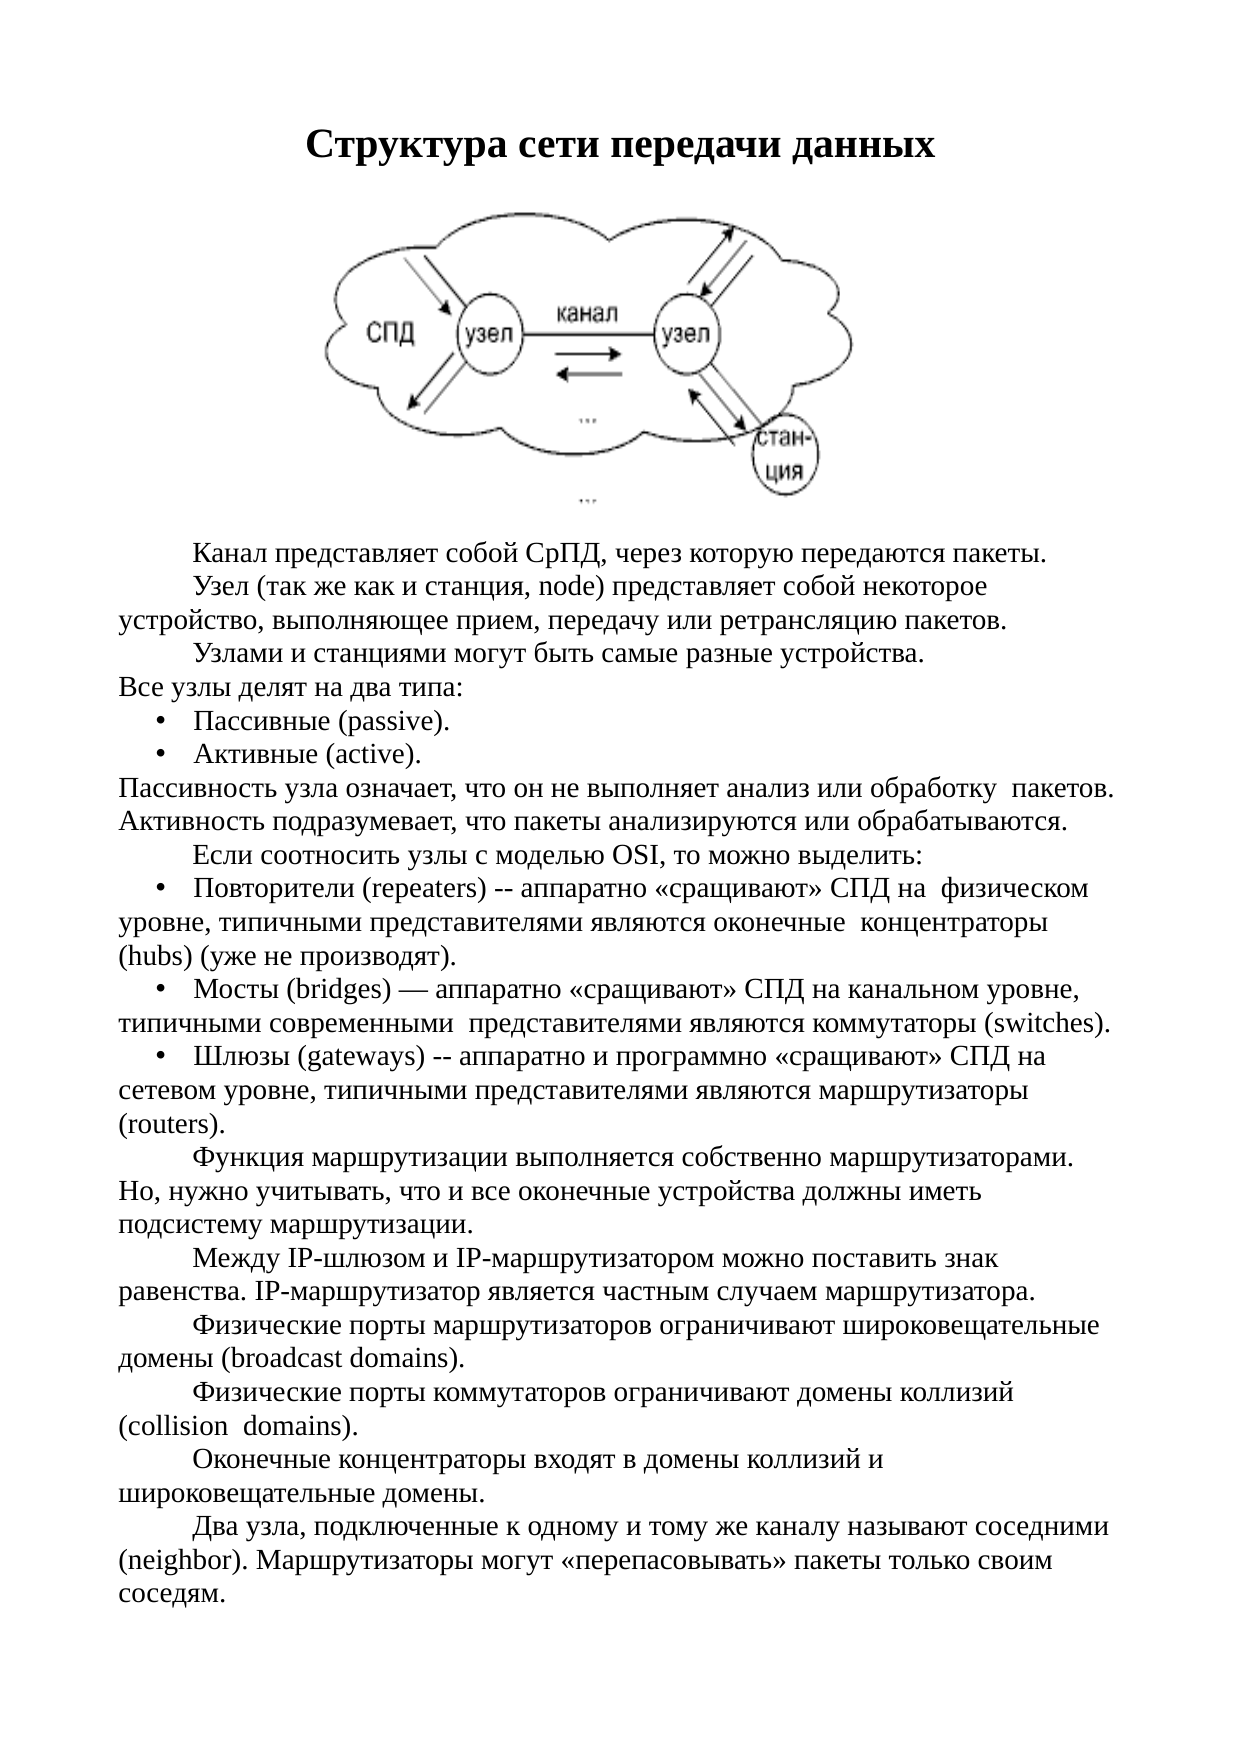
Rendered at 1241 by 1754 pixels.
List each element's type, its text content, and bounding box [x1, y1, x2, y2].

text Узлами и станциями могут быть самые разные устройства. [118, 636, 1122, 669]
text Оконечные концентраторы входят в домены коллизий и широковещательные домены. [118, 1441, 1122, 1508]
text Физические порты маршрутизаторов ограничивают широковещательные домены (broadcast domains). [118, 1307, 1122, 1374]
list Повторители (repeaters) -- аппаратно «сращивают» СПД на физическом уровне, типичными представителями являются оконечные концентраторы (hubs) (уже не производят). [118, 871, 1122, 971]
text Структура сети передачи данных [118, 118, 1122, 166]
text Функция маршрутизации выполняется собственно маршрутизаторами. Но, нужно учитывать, что и все оконечные устройства должны иметь подсистему маршрутизации. [118, 1139, 1122, 1240]
picture [61, 173, 1179, 534]
list Пассивные (passive). [156, 703, 1122, 736]
list Мосты (bridges) — аппаратно «сращивают» СПД на канальном уровне, типичными современными представителями являются коммутаторы (switches). [118, 971, 1122, 1038]
text Все узлы делят на два типа: [118, 669, 1122, 703]
text Активность подразумевает, что пакеты анализируются или обрабатываются. [118, 803, 1122, 837]
text Два узла, подключенные к одному и тому же каналу называют соседними [118, 1508, 1122, 1542]
text Узел (так же как и станция, node) представляет собой некоторое устройство, выполняющее прием, передачу или ретрансляцию пакетов. [118, 568, 1122, 636]
list Шлюзы (gateways) -- аппаратно и программно «сращивают» СПД на сетевом уровне, типичными представителями являются маршрутизаторы (routers). [118, 1038, 1122, 1139]
text Канал представляет собой СрПД, через которую передаются пакеты. [118, 535, 1122, 568]
text Физические порты коммутаторов ограничивают домены коллизий (collision domains). [118, 1374, 1122, 1441]
text Между IP-шлюзом и IP-маршрутизатором можно поставить знак равенства. IP-маршрутизатор является частным случаем маршрутизатора. [118, 1240, 1122, 1307]
text Если соотносить узлы с моделью OSI, то можно выделить: [118, 837, 1122, 871]
list Активные (active). [156, 736, 1122, 770]
text (neighbor). Маршрутизаторы могут «перепасовывать» пакеты только своим соседям. [118, 1542, 1122, 1609]
text Пассивность узла означает, что он не выполняет анализ или обработку пакетов. [118, 770, 1122, 803]
